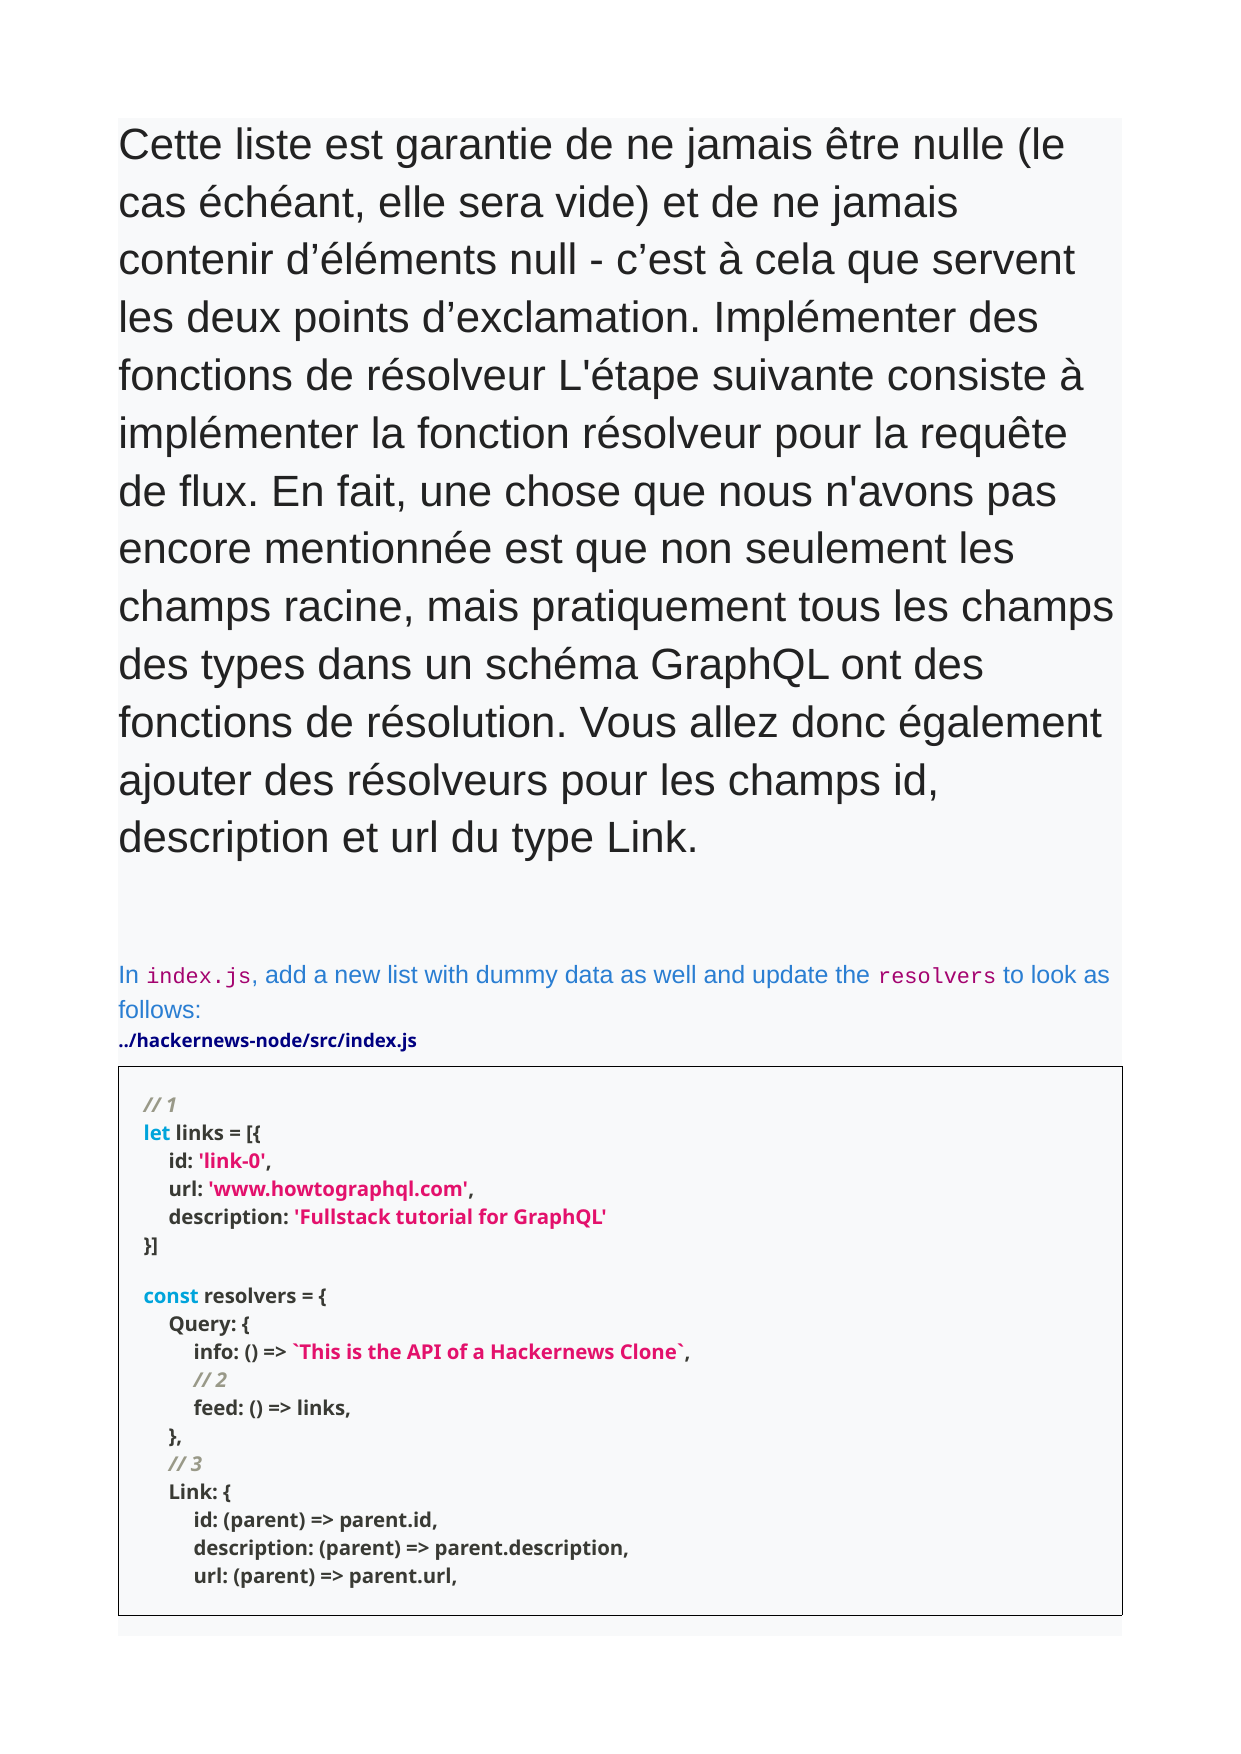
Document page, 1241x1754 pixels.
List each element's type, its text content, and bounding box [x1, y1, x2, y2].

text Cette liste est garantie de ne jamais être nulle (le cas échéant, elle sera vide) et de ne jamais contenir d’éléments null - c’est à cela que servent les deux points d’exclamation. Implémenter des fonctions de résolveur L'étape suivante consiste à implémenter la fonction résolveur pour la requête de flux. En fait, une chose que nous n'avons pas encore mentionnée est que non seulement les champs racine, mais pratiquement tous les champs des types dans un schéma GraphQL ont des fonctions de résolution. Vous allez donc également ajouter des résolveurs pour les champs id, description et url du type Link. [118, 118, 1122, 862]
text // 1 [119, 1067, 1122, 1094]
text }, [119, 1397, 1122, 1425]
text // 3 [119, 1425, 1122, 1453]
text id: 'link-0', [119, 1121, 1122, 1149]
text let links = [{ [119, 1094, 1122, 1121]
text feed: () => links, [119, 1369, 1122, 1397]
text const resolvers = { [119, 1257, 1122, 1284]
text id: (parent) => parent.id, [119, 1481, 1122, 1509]
text url: 'www.howtographql.com', [119, 1149, 1122, 1177]
text description: (parent) => parent.description, [119, 1509, 1122, 1537]
text info: () => `This is the API of a Hackernews Clone`, [119, 1313, 1122, 1341]
text In index.js, add a new list with dummy data as well and update the resolvers to look as follows: [118, 927, 1122, 1023]
text }] [119, 1206, 1122, 1257]
text ../hackernews-node/src/index.js [118, 1028, 1122, 1053]
text description: 'Fullstack tutorial for GraphQL' [119, 1177, 1122, 1206]
text Query: { [119, 1284, 1122, 1313]
text url: (parent) => parent.url, [119, 1537, 1122, 1615]
text Link: { [119, 1453, 1122, 1481]
text // 2 [119, 1341, 1122, 1369]
